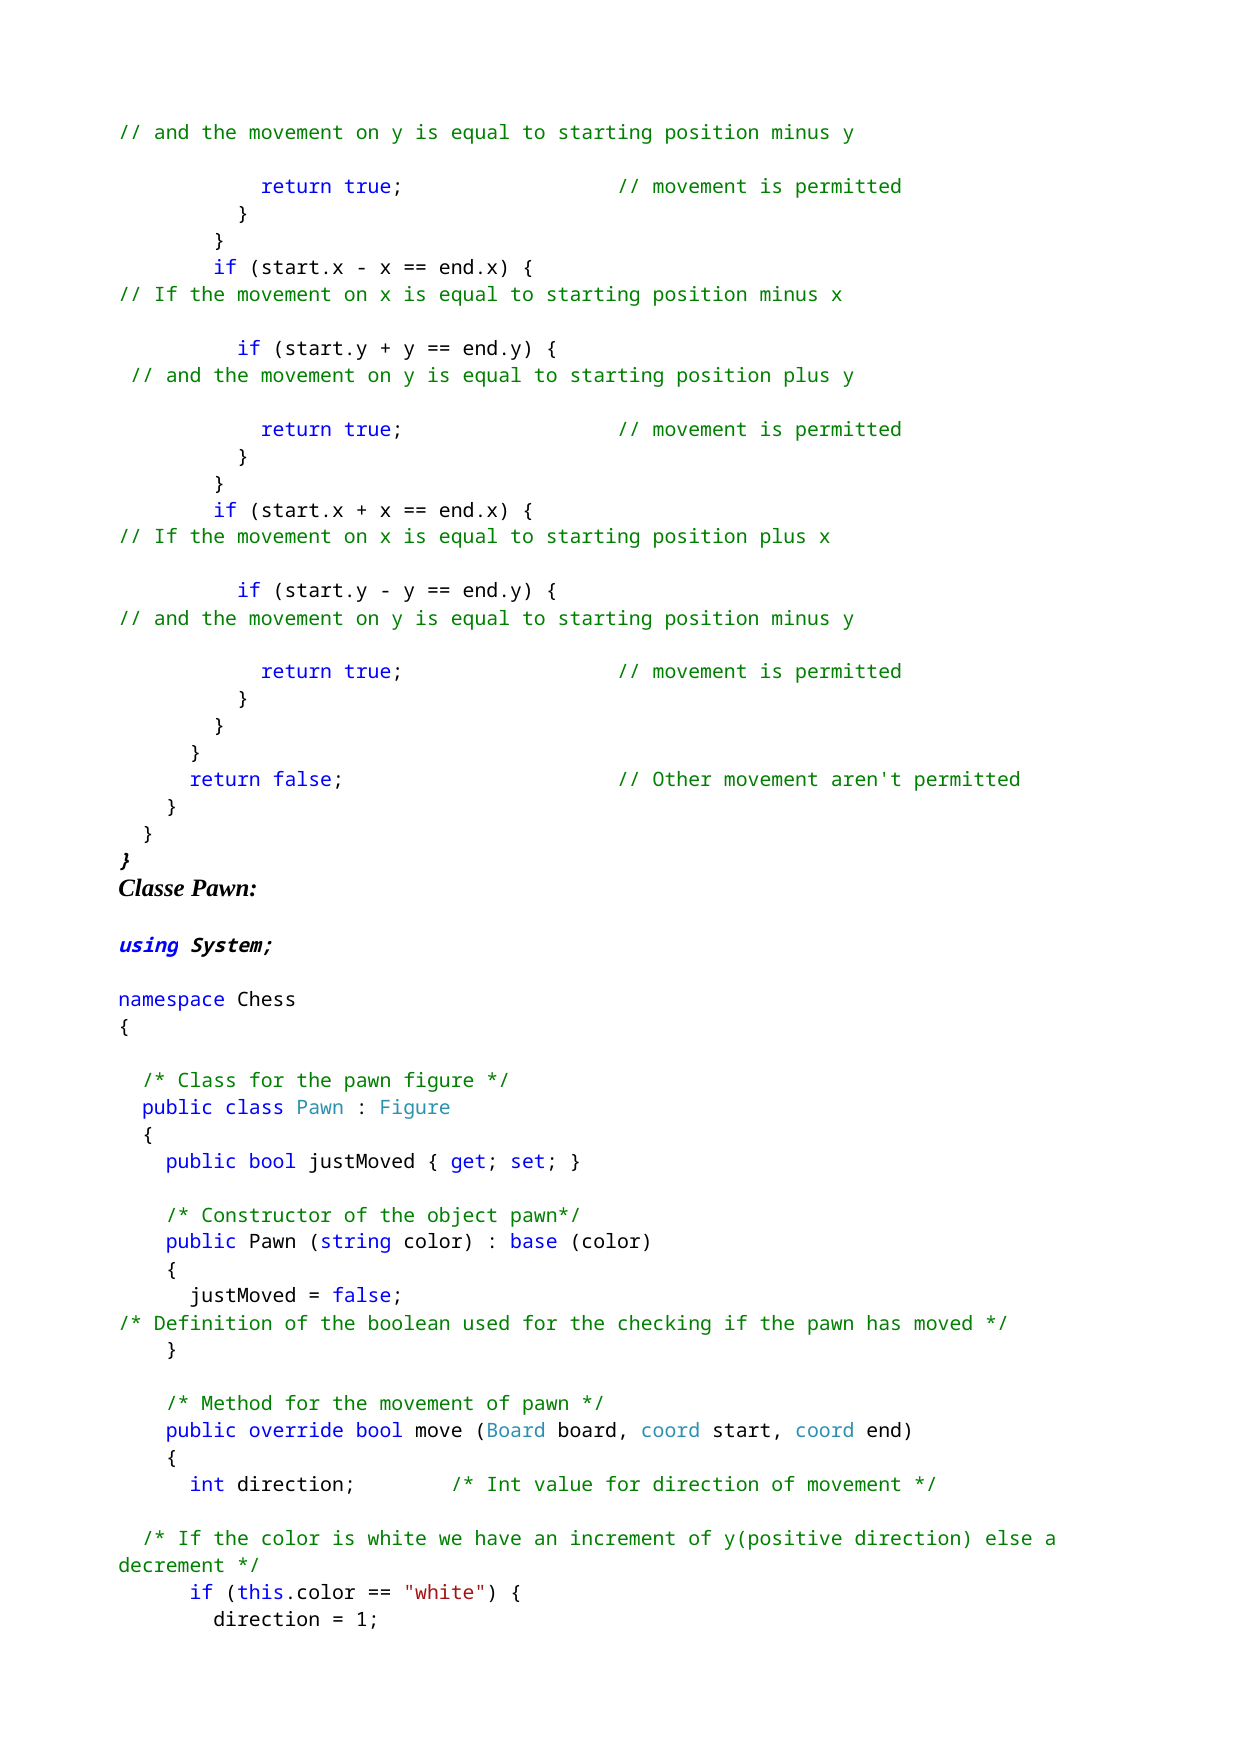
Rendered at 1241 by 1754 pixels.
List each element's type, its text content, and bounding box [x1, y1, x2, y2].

text } [118, 199, 1122, 226]
text justMoved = false; [118, 1282, 1122, 1309]
text direction = 1; [118, 1606, 1122, 1632]
text if (start.y + y == end.y) { [118, 334, 1122, 361]
text if (this.color == "white") { [118, 1578, 1122, 1606]
text // If the movement on x is equal to starting position plus x [118, 523, 1122, 550]
text } [118, 469, 1122, 496]
text public override bool move (Board board, coord start, coord end) [118, 1417, 1122, 1444]
text public bool justMoved { get; set; } [118, 1147, 1122, 1174]
text { [118, 1255, 1122, 1282]
text // and the movement on y is equal to starting position plus y [118, 361, 1122, 388]
text } [118, 819, 1122, 847]
text using System; [118, 931, 1122, 958]
text } [118, 712, 1122, 739]
text Classe Pawn: [118, 873, 1122, 902]
text } [118, 226, 1122, 253]
text /* Method for the movement of pawn */ [118, 1390, 1122, 1417]
text } [118, 793, 1122, 819]
text } [118, 739, 1122, 766]
text // and the movement on y is equal to starting position minus y [118, 604, 1122, 631]
text namespace Chess [118, 985, 1122, 1012]
text { [118, 1012, 1122, 1039]
text { [118, 1120, 1122, 1147]
text return true; // movement is permitted [118, 172, 1122, 199]
text /* If the color is white we have an increment of y(positive direction) else a decrement */ [118, 1524, 1122, 1578]
text public class Pawn : Figure [118, 1093, 1122, 1120]
text /* Class for the pawn figure */ [118, 1066, 1122, 1093]
text } [118, 847, 1122, 873]
text return false; // Other movement aren't permitted [118, 766, 1122, 793]
text if (start.y - y == end.y) { [118, 577, 1122, 604]
text public Pawn (string color) : base (color) [118, 1228, 1122, 1255]
text if (start.x + x == end.x) { [118, 496, 1122, 523]
text } [118, 442, 1122, 469]
text if (start.x - x == end.x) { [118, 253, 1122, 280]
text /* Definition of the boolean used for the checking if the pawn has moved */ [118, 1309, 1122, 1336]
text } [118, 685, 1122, 712]
text return true; // movement is permitted [118, 658, 1122, 685]
text /* Constructor of the object pawn*/ [118, 1201, 1122, 1228]
text // and the movement on y is equal to starting position minus y [118, 118, 1122, 145]
text // If the movement on x is equal to starting position minus x [118, 280, 1122, 307]
text int direction; /* Int value for direction of movement */ [118, 1471, 1122, 1498]
text } [118, 1336, 1122, 1363]
text return true; // movement is permitted [118, 415, 1122, 442]
text { [118, 1444, 1122, 1471]
